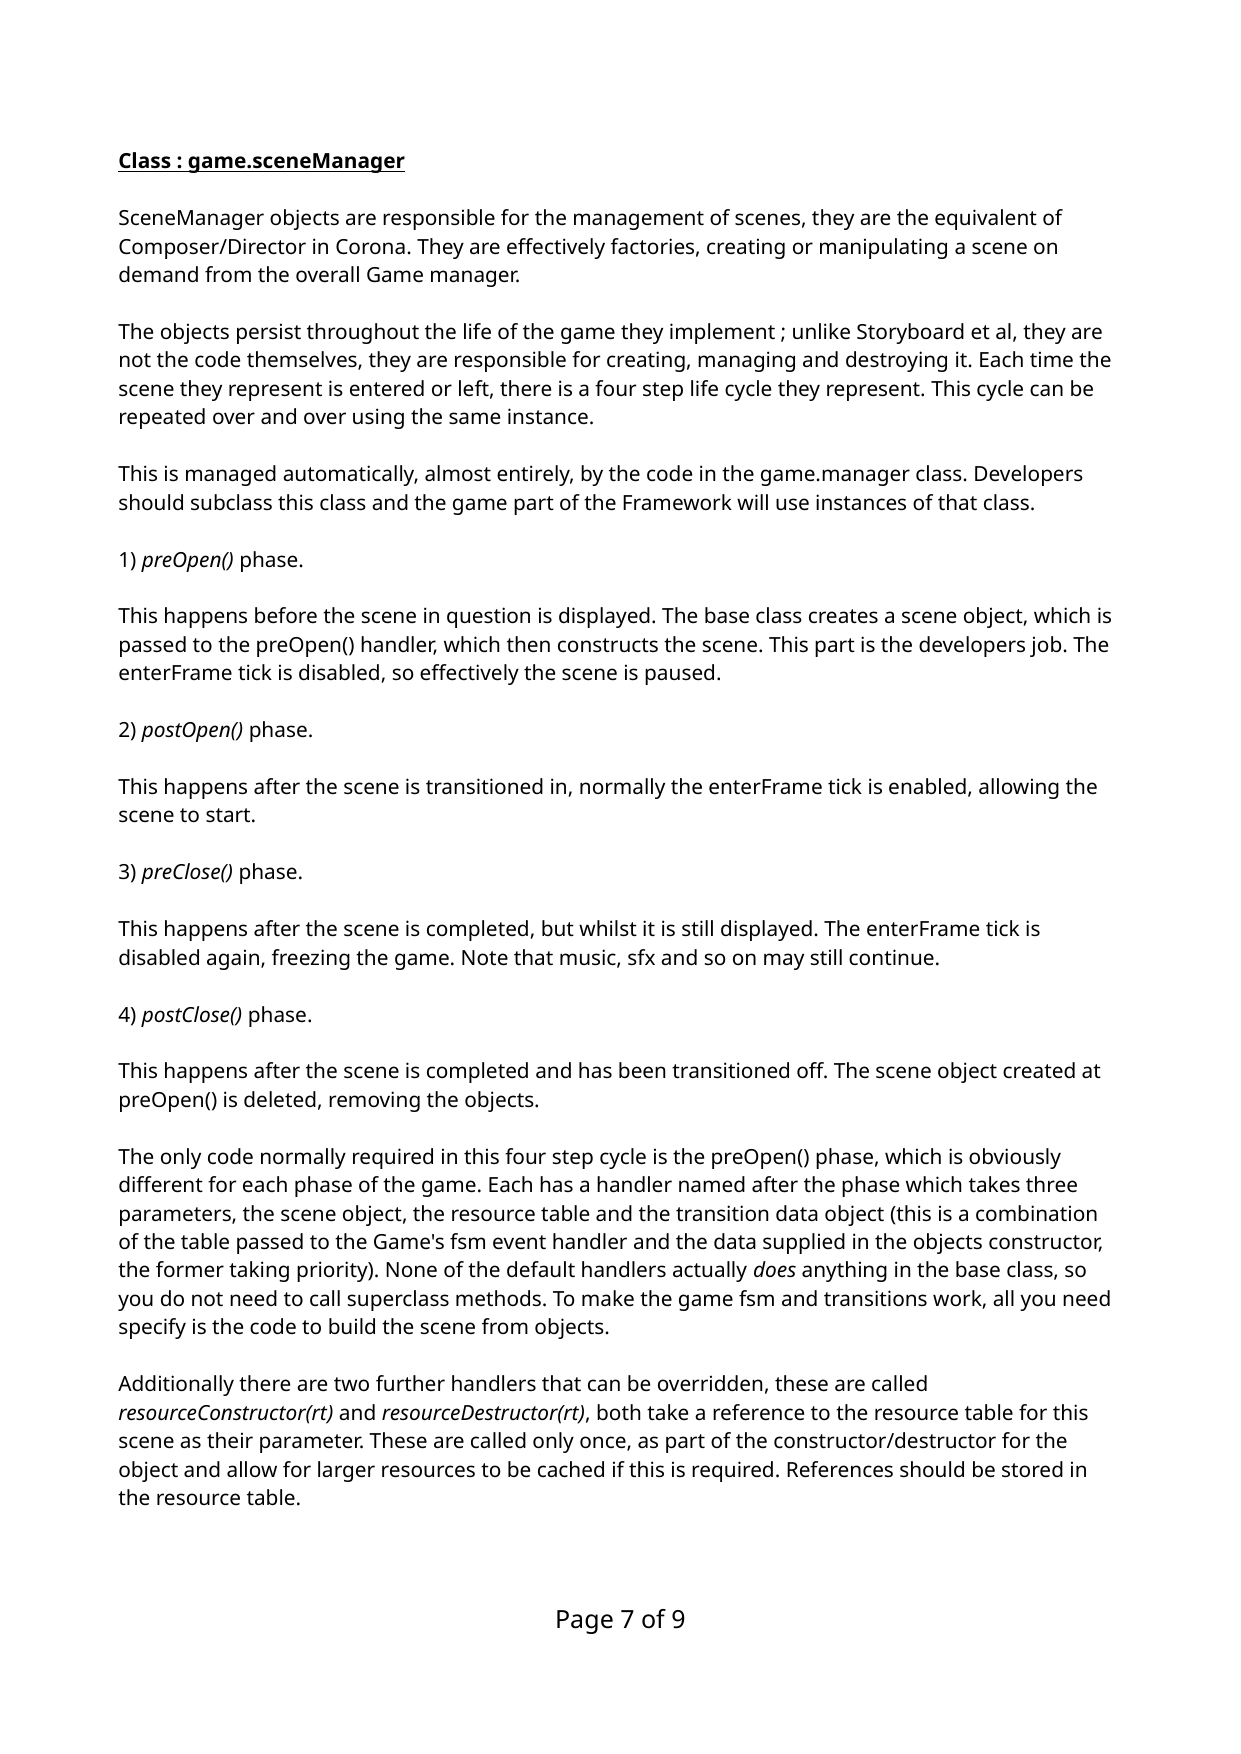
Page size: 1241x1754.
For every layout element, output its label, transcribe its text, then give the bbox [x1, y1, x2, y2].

text This happens after the scene is completed, but whilst it is still displayed. The enterFrame tick is disabled again, freezing the game. Note that music, sfx and so on may still continue. [118, 914, 1122, 971]
text 2) postOpen() phase. [118, 715, 1122, 744]
text The objects persist throughout the life of the game they implement ; unlike Storyboard et al, they are not the code themselves, they are responsible for creating, managing and destroying it. Each time the scene they represent is entered or left, there is a four step life cycle they represent. This cycle can be repeated over and over using the same instance. [118, 317, 1122, 431]
text 4) postClose() phase. [118, 1000, 1122, 1028]
text Additionally there are two further handlers that can be overridden, these are called resourceConstructor(rt) and resourceDestructor(rt), both take a reference to the resource table for this scene as their parameter. These are called only once, as part of the constructor/destructor for the object and allow for larger resources to be cached if this is required. References should be stored in the resource table. [118, 1369, 1122, 1512]
text This is managed automatically, almost entirely, by the code in the game.manager class. Developers should subclass this class and the game part of the Framework will use instances of that class. [118, 459, 1122, 516]
text This happens after the scene is completed and has been transitioned off. The scene object created at preOpen() is deleted, removing the objects. [118, 1057, 1122, 1113]
text 3) preClose() phase. [118, 857, 1122, 886]
text This happens before the scene in question is displayed. The base class creates a scene object, which is passed to the preOpen() handler, which then constructs the scene. This part is the developers job. The enterFrame tick is disabled, so effectively the scene is paused. [118, 602, 1122, 687]
text The only code normally required in this four step cycle is the preOpen() phase, which is obviously different for each phase of the game. Each has a handler named after the phase which takes three parameters, the scene object, the resource table and the transition data object (this is a combination of the table passed to the Game's fsm event handler and the data supplied in the objects constructor, the former taking priority). None of the default handlers actually does anything in the base class, so you do not need to call superclass methods. To make the game fsm and transitions work, all you need specify is the code to build the scene from objects. [118, 1142, 1122, 1341]
text Class : game.sceneManager [118, 147, 1122, 175]
text SceneManager objects are responsible for the management of scenes, they are the equivalent of Composer/Director in Corona. They are effectively factories, creating or manipulating a scene on demand from the overall Game manager. [118, 203, 1122, 289]
text 1) preOpen() phase. [118, 545, 1122, 573]
text This happens after the scene is transitioned in, normally the enterFrame tick is enabled, allowing the scene to start. [118, 772, 1122, 829]
